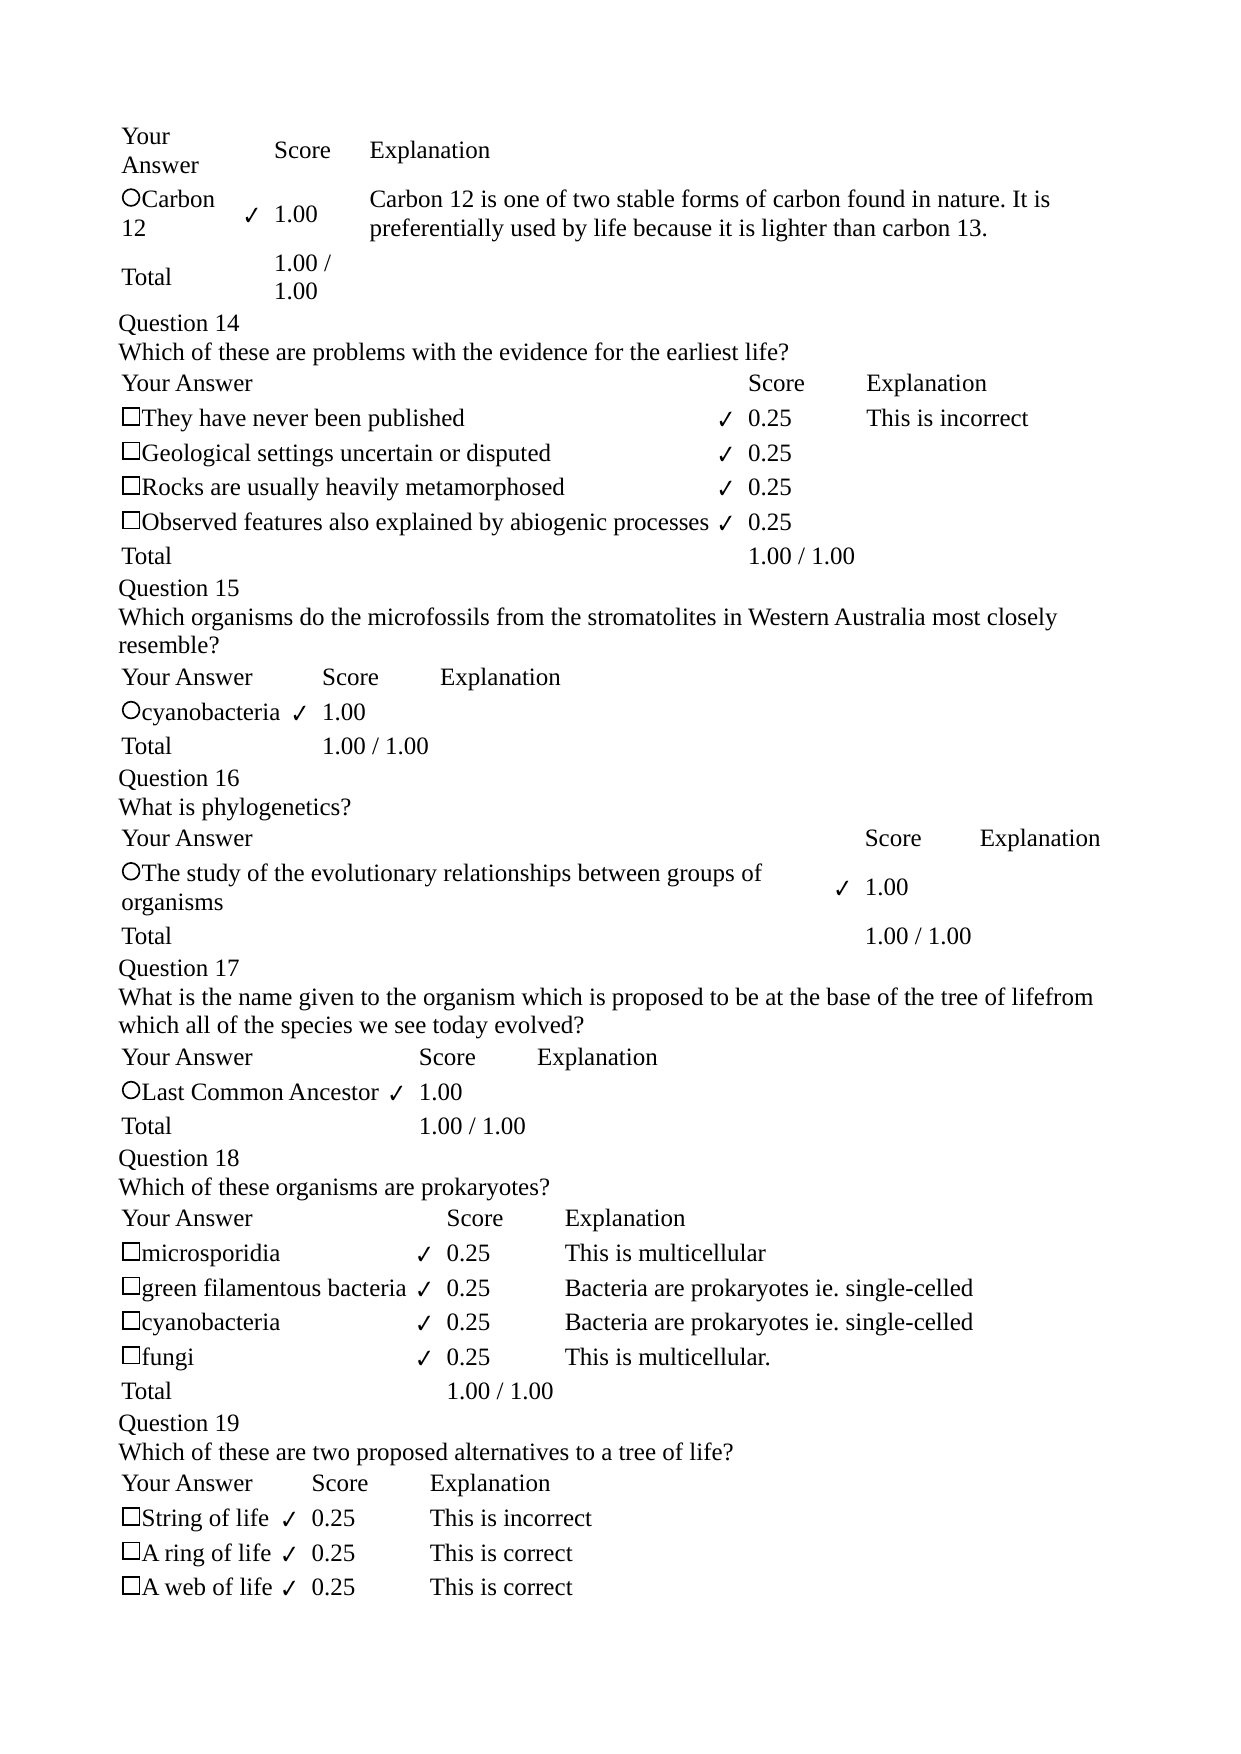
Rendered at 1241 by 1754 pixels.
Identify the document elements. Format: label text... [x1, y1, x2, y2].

table_cell Rocks are usually heavily metamorphosed [118, 469, 715, 504]
table_header Your Answer [118, 118, 241, 181]
table_header Your Answer [118, 1466, 279, 1500]
table_cell String of life [118, 1500, 279, 1535]
table_cell 1.00 / 1.00 [271, 245, 366, 308]
table_cell Carbon 12 is one of two stable forms of carbon found in nature. It is preferentially used by life because it is lighter than carbon 13. [366, 181, 1122, 245]
table_cell 1.00 / 1.00 [862, 919, 977, 953]
table_cell 0.25 [309, 1500, 427, 1535]
table_cell 0.25 [444, 1304, 562, 1339]
table_header Explanation [427, 1466, 602, 1500]
table_cell ✔ [715, 400, 745, 435]
table_cell This is multicellular. [562, 1339, 983, 1373]
table_cell 0.25 [444, 1270, 562, 1304]
table_header Your Answer [118, 1039, 386, 1074]
table_cell Total [118, 1109, 386, 1143]
text Which of these are two proposed alternatives to a tree of life? [118, 1437, 1122, 1466]
table_cell ✔ [715, 504, 745, 538]
table_cell This is incorrect [427, 1500, 602, 1535]
table_cell green filamentous bacteria [118, 1270, 414, 1304]
table_header Your Answer [118, 659, 289, 694]
text What is phylogenetics? [118, 792, 1122, 821]
table_header Score [319, 659, 437, 694]
table_header Your Answer [118, 1201, 414, 1235]
table_header [414, 1201, 443, 1235]
table_cell ✔ [279, 1569, 308, 1604]
table_cell cyanobacteria [118, 1304, 414, 1339]
table_header Explanation [437, 659, 582, 694]
table_cell This is multicellular [562, 1235, 983, 1270]
table_cell Total [118, 1374, 414, 1408]
table_cell ✔ [241, 181, 271, 245]
table_cell [414, 1374, 443, 1408]
table_cell ✔ [832, 855, 862, 918]
table_cell This is correct [427, 1535, 602, 1569]
table_cell ✔ [279, 1500, 308, 1535]
table_cell microsporidia [118, 1235, 414, 1270]
table_cell 0.25 [309, 1535, 427, 1569]
table_cell ✔ [386, 1074, 416, 1108]
table_cell ✔ [414, 1339, 443, 1373]
table_cell [241, 245, 271, 308]
table_cell 1.00 / 1.00 [319, 729, 437, 763]
table_cell ✔ [289, 694, 319, 728]
table_cell ✔ [715, 469, 745, 504]
table_cell 0.25 [745, 435, 863, 469]
table_cell 0.25 [309, 1569, 427, 1604]
table_header Score [444, 1201, 562, 1235]
table_cell [289, 729, 319, 763]
table_cell [437, 729, 582, 763]
table_cell Bacteria are prokaryotes ie. single-celled [562, 1270, 983, 1304]
table_cell Last Common Ancestor [118, 1074, 386, 1108]
table_cell [832, 919, 862, 953]
table_cell They have never been published [118, 400, 715, 435]
table_cell [863, 539, 1038, 573]
table_header Explanation [562, 1201, 983, 1235]
table_cell ✔ [414, 1235, 443, 1270]
table_cell ✔ [414, 1270, 443, 1304]
table_cell ✔ [414, 1304, 443, 1339]
table_header Explanation [977, 821, 1122, 855]
table_cell [534, 1109, 679, 1143]
table_cell [863, 435, 1038, 469]
table_cell Total [118, 539, 715, 573]
table_header [715, 366, 745, 400]
table_header Score [745, 366, 863, 400]
table_cell [386, 1109, 416, 1143]
table_header [289, 659, 319, 694]
text Question 17 [118, 953, 1122, 982]
table_header [386, 1039, 416, 1074]
table_cell fungi [118, 1339, 414, 1373]
table_cell 1.00 / 1.00 [745, 539, 863, 573]
table_cell [366, 245, 1122, 308]
table_cell This is incorrect [863, 400, 1038, 435]
table_cell ✔ [715, 435, 745, 469]
table_cell A ring of life [118, 1535, 279, 1569]
text Which of these organisms are prokaryotes? [118, 1172, 1122, 1201]
table_header [832, 821, 862, 855]
table_cell 1.00 [862, 855, 977, 918]
table_cell [715, 539, 745, 573]
table_cell 1.00 [271, 181, 366, 245]
table_cell 0.25 [444, 1235, 562, 1270]
table_cell This is correct [427, 1569, 602, 1604]
table_cell 0.25 [745, 469, 863, 504]
table_cell Geological settings uncertain or disputed [118, 435, 715, 469]
text Question 18 [118, 1143, 1122, 1172]
table_header Score [862, 821, 977, 855]
text Question 15 [118, 573, 1122, 602]
table_header Explanation [863, 366, 1038, 400]
table_header Your Answer [118, 821, 832, 855]
table_cell [437, 694, 582, 728]
text Which organisms do the microfossils from the stromatolites in Western Australia most closely resemble? [118, 602, 1122, 659]
text Question 14 [118, 308, 1122, 337]
table_cell 1.00 [319, 694, 437, 728]
table_cell [863, 469, 1038, 504]
table_cell [534, 1074, 679, 1108]
table_cell 0.25 [745, 400, 863, 435]
table_cell Bacteria are prokaryotes ie. single-celled [562, 1304, 983, 1339]
table_cell 1.00 [416, 1074, 534, 1108]
table_cell Total [118, 245, 241, 308]
table_header [241, 118, 271, 181]
table_header Explanation [534, 1039, 679, 1074]
table_header Score [271, 118, 366, 181]
table_cell Total [118, 919, 832, 953]
table_cell The study of the evolutionary relationships between groups of organisms [118, 855, 832, 918]
text What is the name given to the organism which is proposed to be at the base of the tree of lifefrom which all of the species we see today evolved? [118, 982, 1122, 1039]
text Which of these are problems with the evidence for the earliest life? [118, 337, 1122, 366]
table_cell Carbon 12 [118, 181, 241, 245]
table_cell Observed features also explained by abiogenic processes [118, 504, 715, 538]
table_cell Total [118, 729, 289, 763]
table_header [279, 1466, 308, 1500]
table_cell A web of life [118, 1569, 279, 1604]
text Question 16 [118, 763, 1122, 792]
table_header Your Answer [118, 366, 715, 400]
table_cell [863, 504, 1038, 538]
table_cell cyanobacteria [118, 694, 289, 728]
table_header Explanation [366, 118, 1122, 181]
table_cell 0.25 [745, 504, 863, 538]
table_cell [562, 1374, 983, 1408]
table_cell 0.25 [444, 1339, 562, 1373]
text Question 19 [118, 1408, 1122, 1437]
table_cell [977, 919, 1122, 953]
table_cell ✔ [279, 1535, 308, 1569]
table_cell [977, 855, 1122, 918]
table_header Score [309, 1466, 427, 1500]
table_cell 1.00 / 1.00 [444, 1374, 562, 1408]
table_cell 1.00 / 1.00 [416, 1109, 534, 1143]
table_header Score [416, 1039, 534, 1074]
